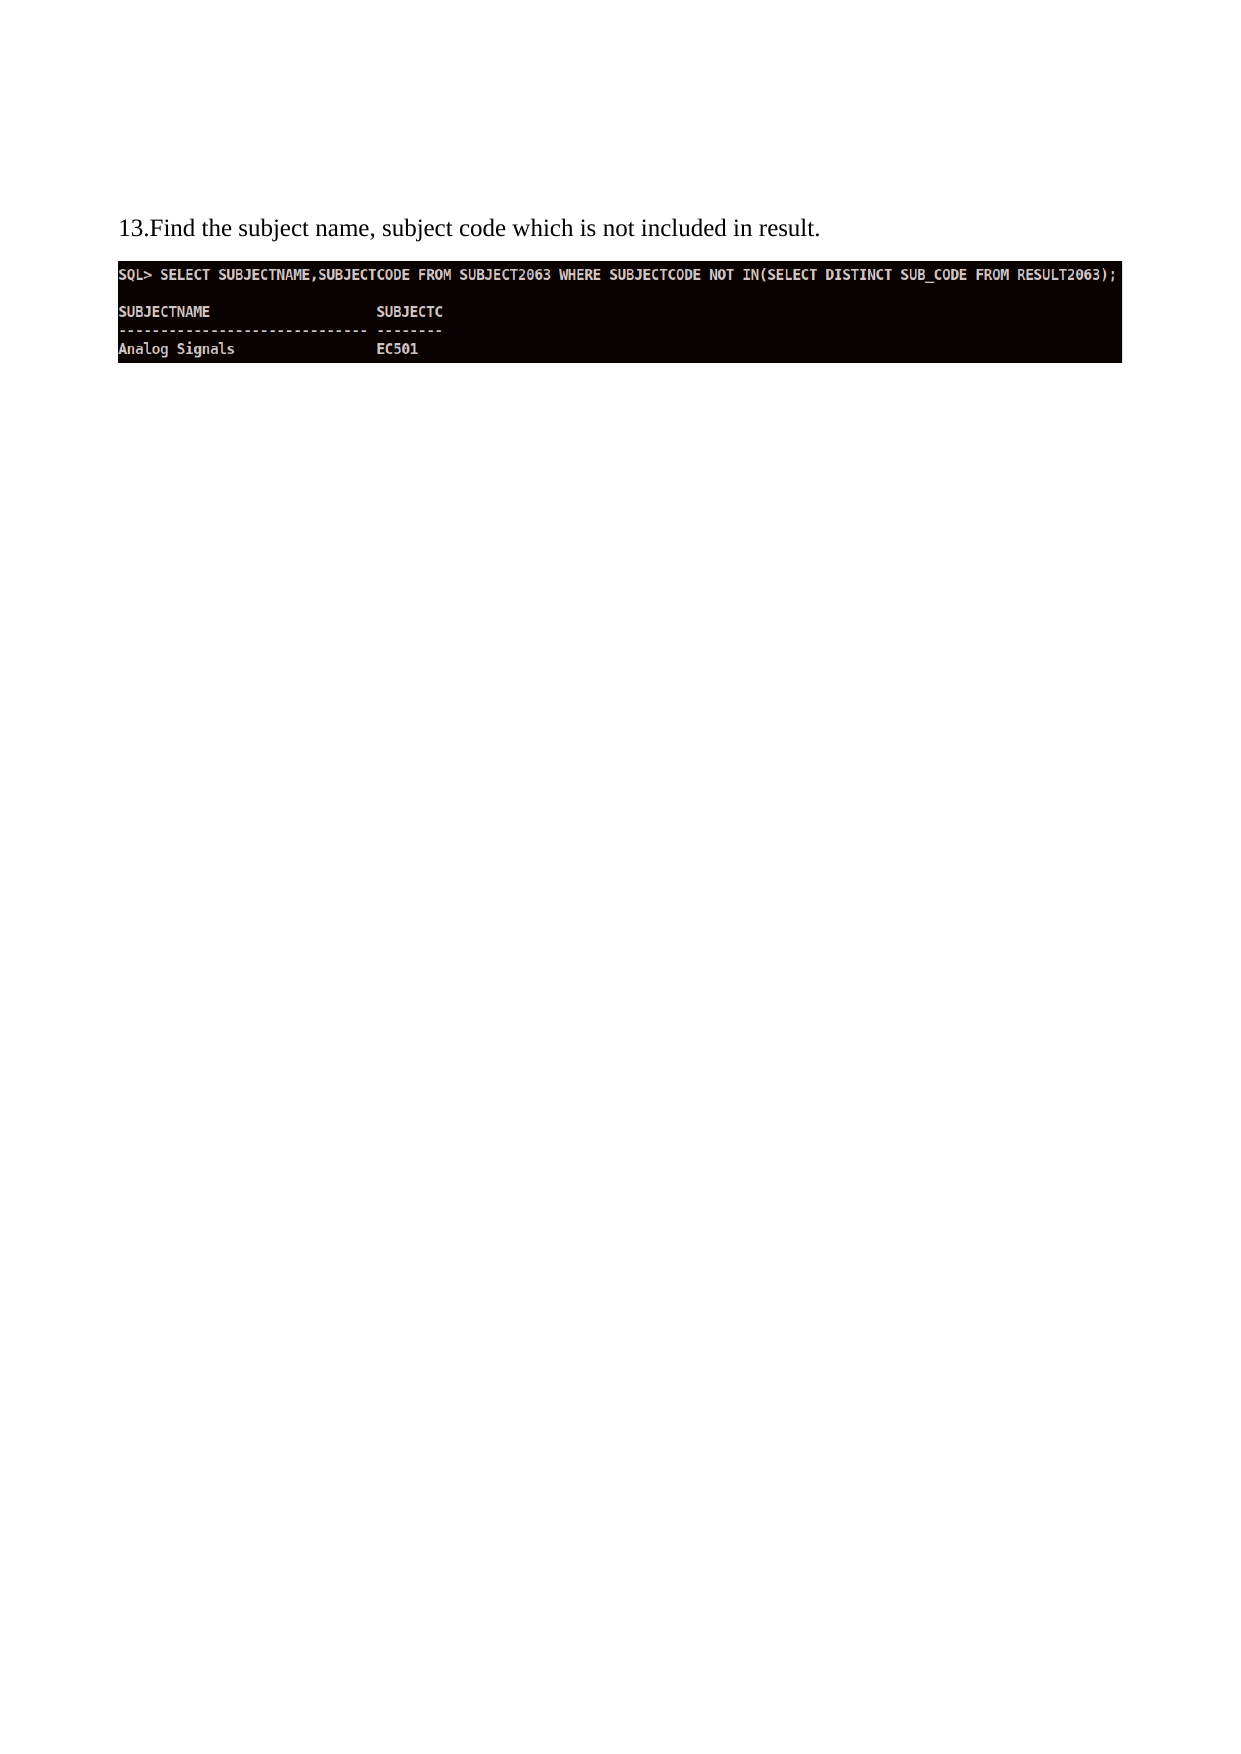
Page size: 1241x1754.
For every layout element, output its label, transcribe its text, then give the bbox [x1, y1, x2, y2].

text 13.Find the subject name, subject code which is not included in result. [118, 213, 1122, 242]
picture [118, 261, 1123, 363]
